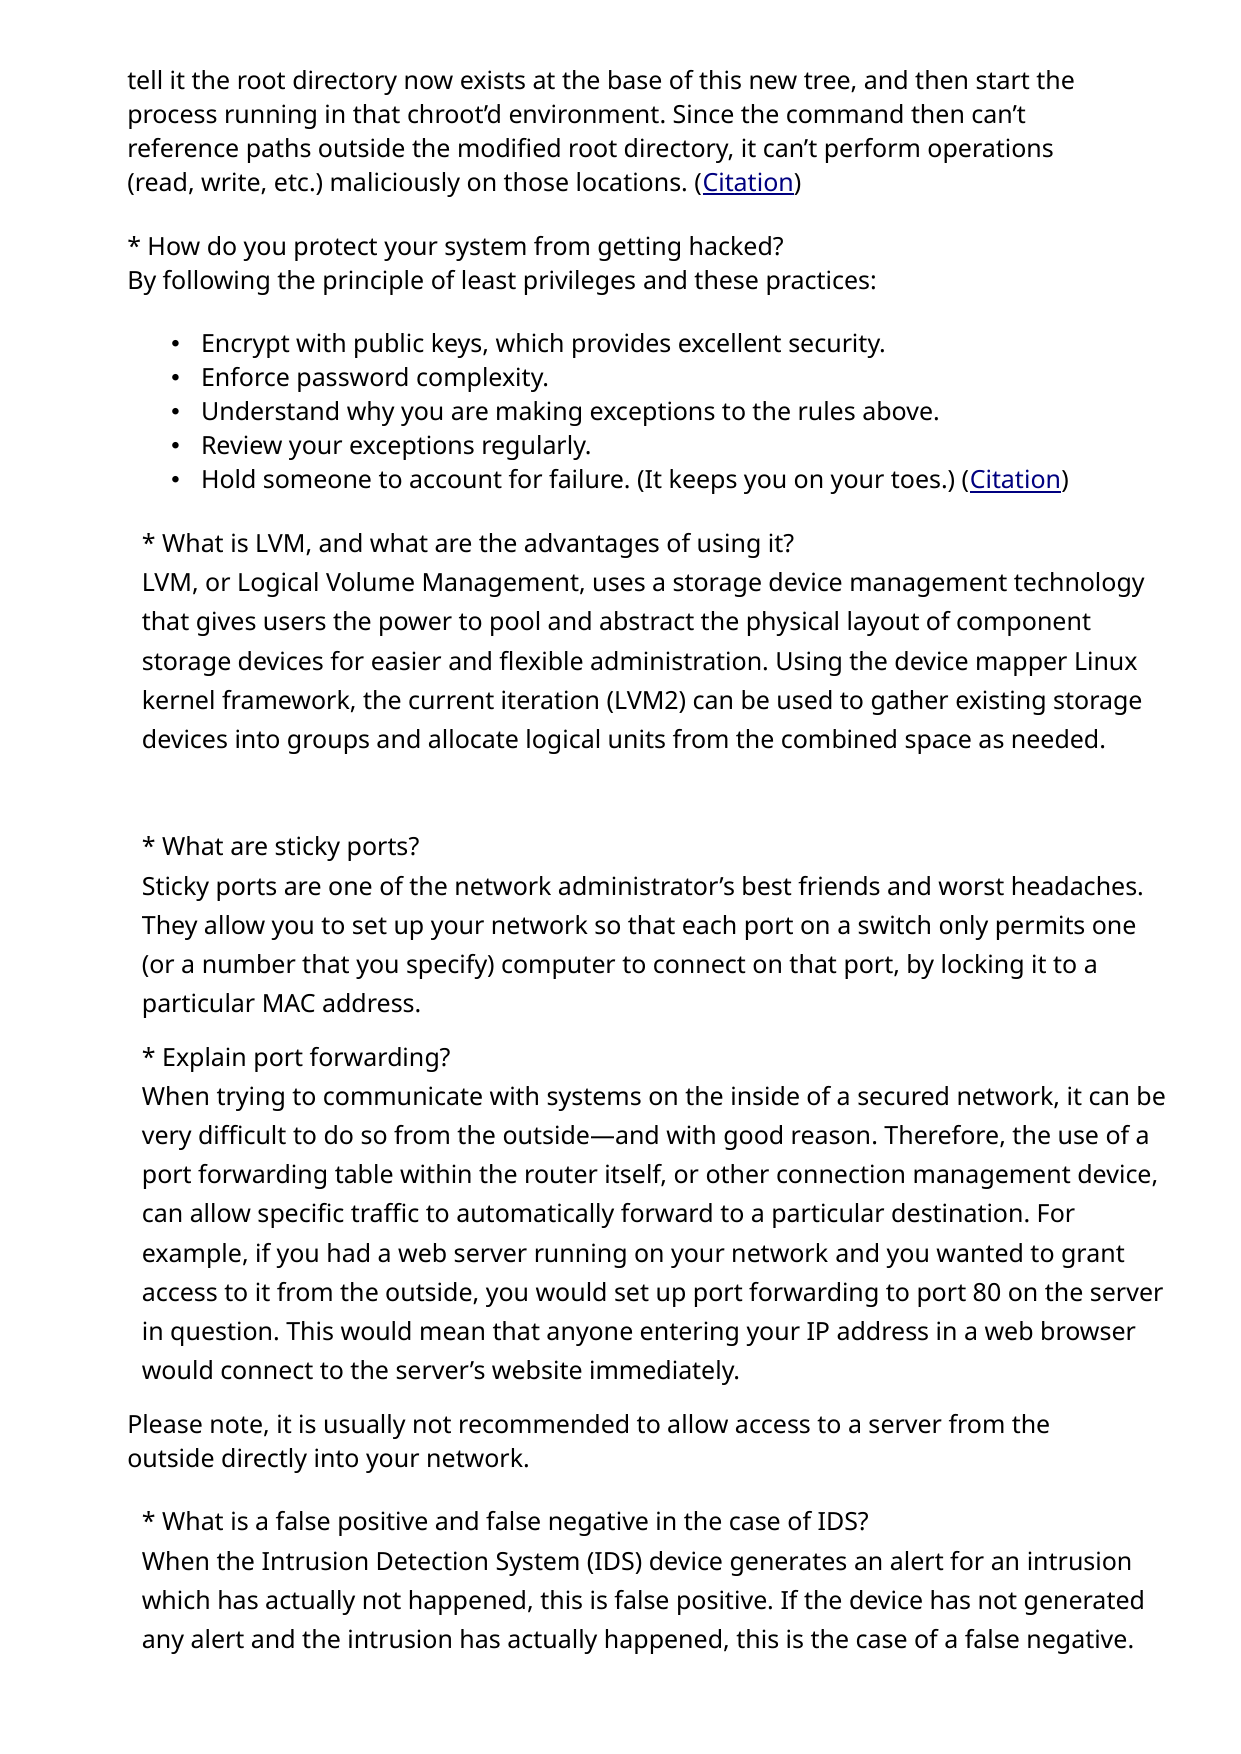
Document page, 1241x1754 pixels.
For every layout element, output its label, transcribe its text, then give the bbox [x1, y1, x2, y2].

text * How do you protect your system from getting hacked? By following the principle of least privileges and these practices: [127, 228, 1114, 296]
list Understand why you are making exceptions to the rules above. [171, 394, 1114, 428]
list * What is LVM, and what are the advantages of using it? LVM, or Logical Volume Management, uses a storage device management technology that gives users the power to pool and abstract the physical layout of component storage devices for easier and flexible administration. Using the device mapper Linux kernel framework, the current iteration (LVM2) can be used to gather existing storage devices into groups and allocate logical units from the combined space as needed. [112, 526, 1173, 756]
list Enforce password complexity. [171, 360, 1114, 394]
list * Explain port forwarding? When trying to communicate with systems on the inside of a secured network, it can be very difficult to do so from the outside—and with good reason. Therefore, the use of a port forwarding table within the router itself, or other connection management device, can allow specific traffic to automatically forward to a particular destination. For example, if you had a web server running on your network and you wanted to grant access to it from the outside, you would set up port forwarding to port 80 on the server in question. This would mean that anyone entering your IP address in a web browser would connect to the server’s website immediately. [112, 1039, 1173, 1387]
list Review your exceptions regularly. [171, 428, 1114, 462]
list * What is a false positive and false negative in the case of IDS? When the Intrusion Detection System (IDS) device generates an alert for an intrusion which has actually not happened, this is false positive. If the device has not generated any alert and the intrusion has actually happened, this is the case of a false negative. [112, 1504, 1173, 1656]
list * What are sticky ports? Sticky ports are one of the network administrator’s best friends and worst headaches. They allow you to set up your network so that each port on a switch only permits one (or a number that you specify) computer to connect on that port, by locking it to a particular MAC address. [112, 829, 1173, 1020]
list Hold someone to account for failure. (It keeps you on your toes.) (Citation) [171, 462, 1114, 496]
text tell it the root directory now exists at the base of this new tree, and then start the process running in that chroot’d environment. Since the command then can’t reference paths outside the modified root directory, it can’t perform operations (read, write, etc.) maliciously on those locations. (Citation) [127, 62, 1114, 199]
text Please note, it is usually not recommended to allow access to a server from the outside directly into your network. [127, 1406, 1114, 1474]
list Encrypt with public keys, which provides excellent security. [171, 326, 1114, 360]
